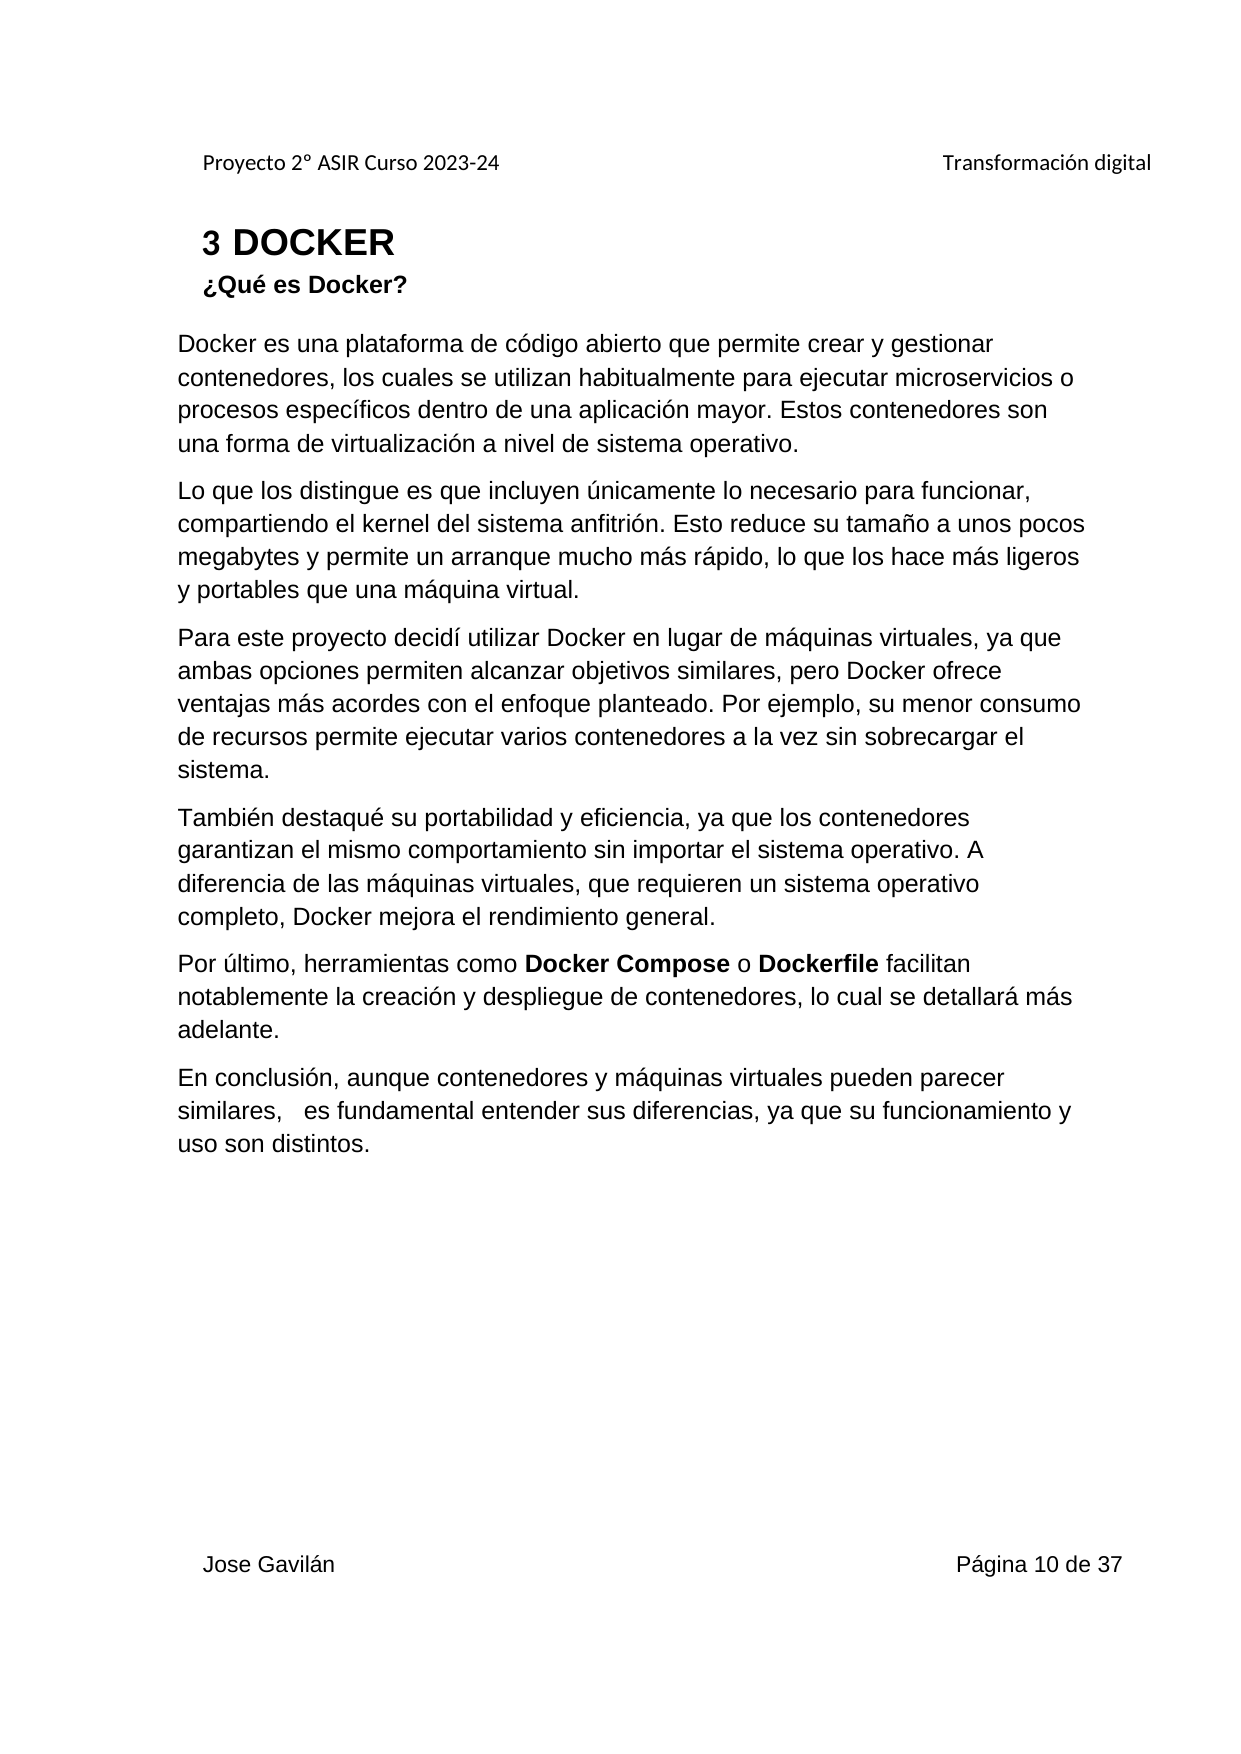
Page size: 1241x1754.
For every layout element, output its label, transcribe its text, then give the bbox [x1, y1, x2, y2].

text ¿Qué es Docker? [202, 270, 1093, 298]
text Docker es una plataforma de código abierto que permite crear y gestionar contenedores, los cuales se utilizan habitualmente para ejecutar microservicios o procesos específicos dentro de una aplicación mayor. Estos contenedores son una forma de virtualización a nivel de sistema operativo. [177, 329, 1093, 457]
text También destaqué su portabilidad y eficiencia, ya que los contenedores garantizan el mismo comportamiento sin importar el sistema operativo. A diferencia de las máquinas virtuales, que requieren un sistema operativo completo, Docker mejora el rendimiento general. [177, 802, 1093, 930]
text Lo que los distingue es que incluyen únicamente lo necesario para funcionar, compartiendo el kernel del sistema anfitrión. Esto reduce su tamaño a unos pocos megabytes y permite un arranque mucho más rápido, lo que los hace más ligeros y portables que una máquina virtual. [177, 476, 1093, 604]
text Para este proyecto decidí utilizar Docker en lugar de máquinas virtuales, ya que ambas opciones permiten alcanzar objetivos similares, pero Docker ofrece ventajas más acordes con el enfoque planteado. Por ejemplo, su menor consumo de recursos permite ejecutar varios contenedores a la vez sin sobrecargar el sistema. [177, 623, 1093, 784]
text Por último, herramientas como Docker Compose o Dockerfile facilitan notablemente la creación y despliegue de contenedores, lo cual se detallará más adelante. [177, 949, 1093, 1044]
text En conclusión, aunque contenedores y máquinas virtuales pueden parecer similares, es fundamental entender sus diferencias, ya que su funcionamiento y uso son distintos. [177, 1063, 1093, 1158]
subtitle DOCKER [201, 219, 1093, 265]
